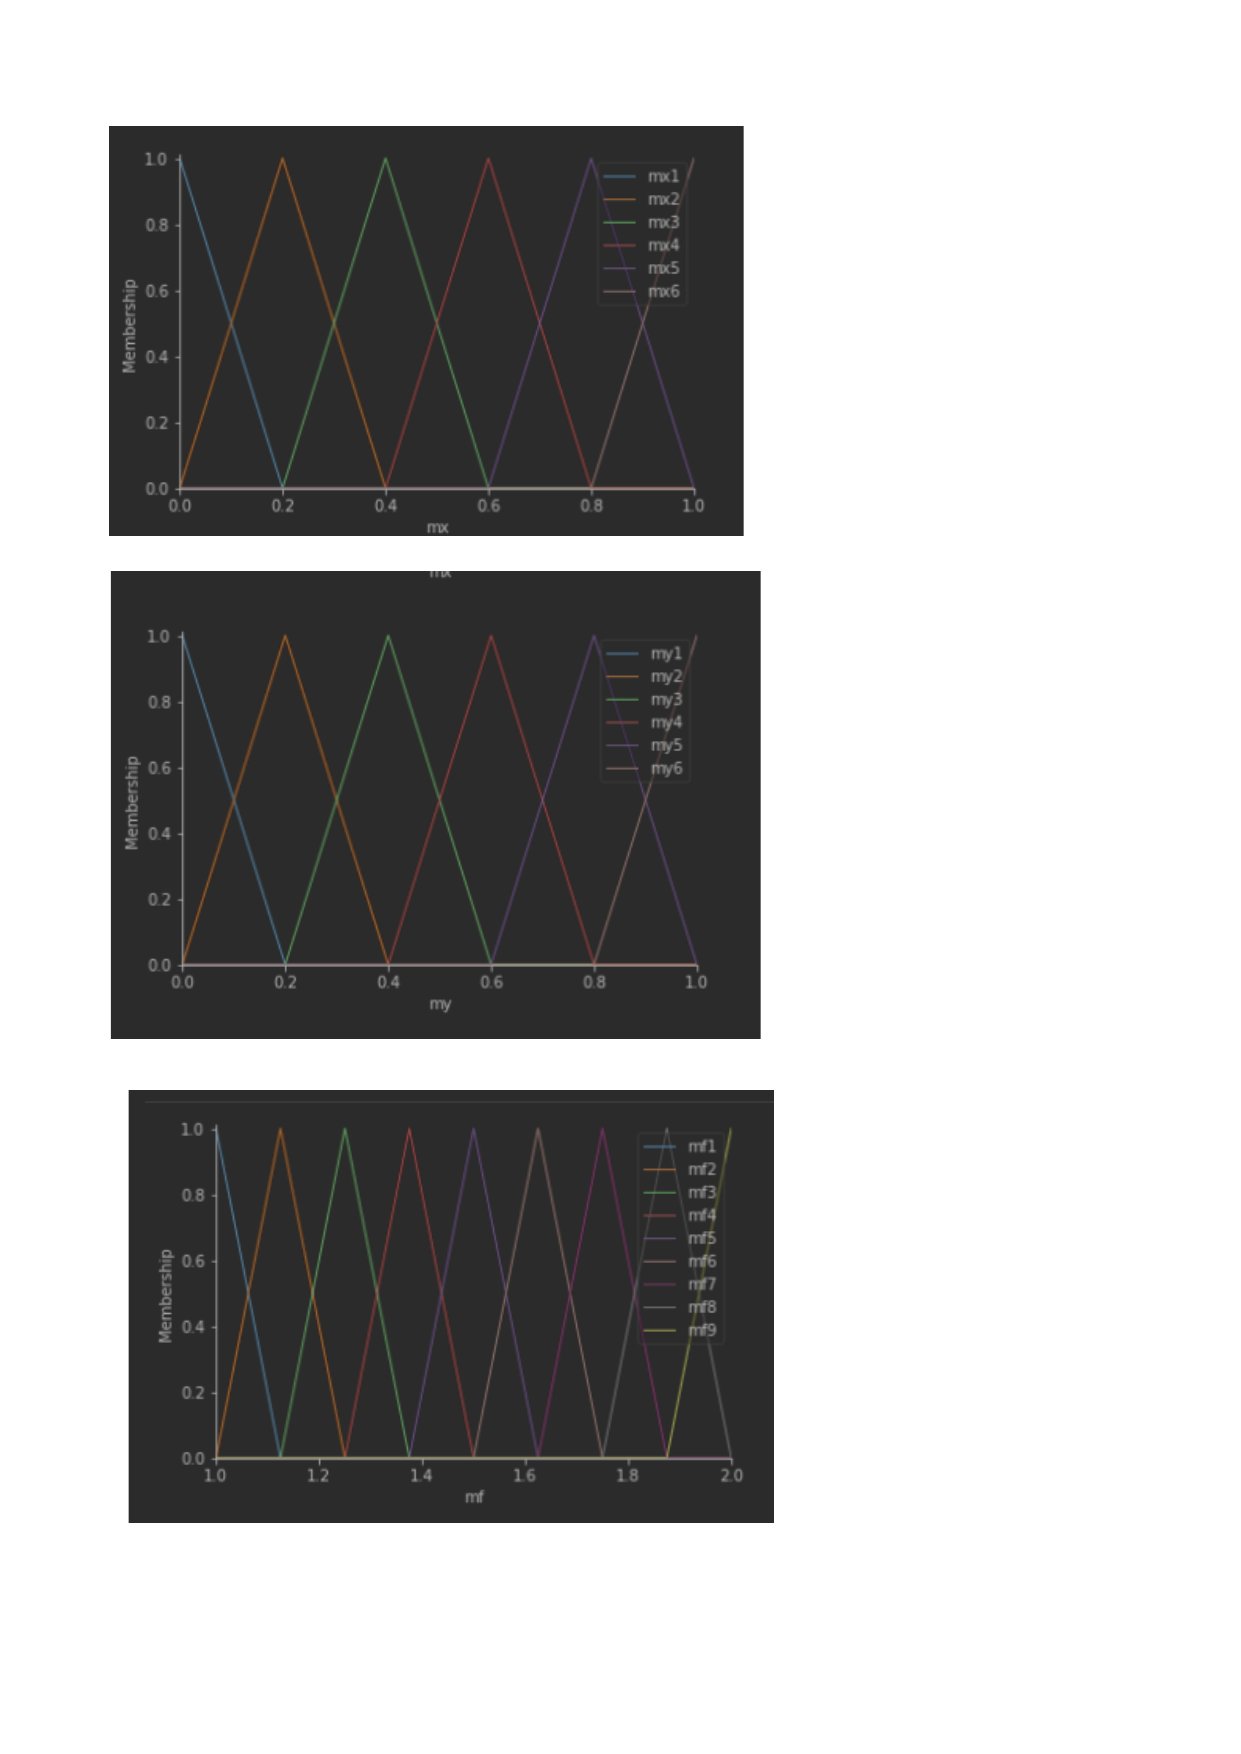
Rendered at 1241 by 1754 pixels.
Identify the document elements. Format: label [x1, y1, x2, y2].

picture [128, 1090, 774, 1523]
picture [109, 126, 744, 536]
picture [110, 571, 761, 1039]
